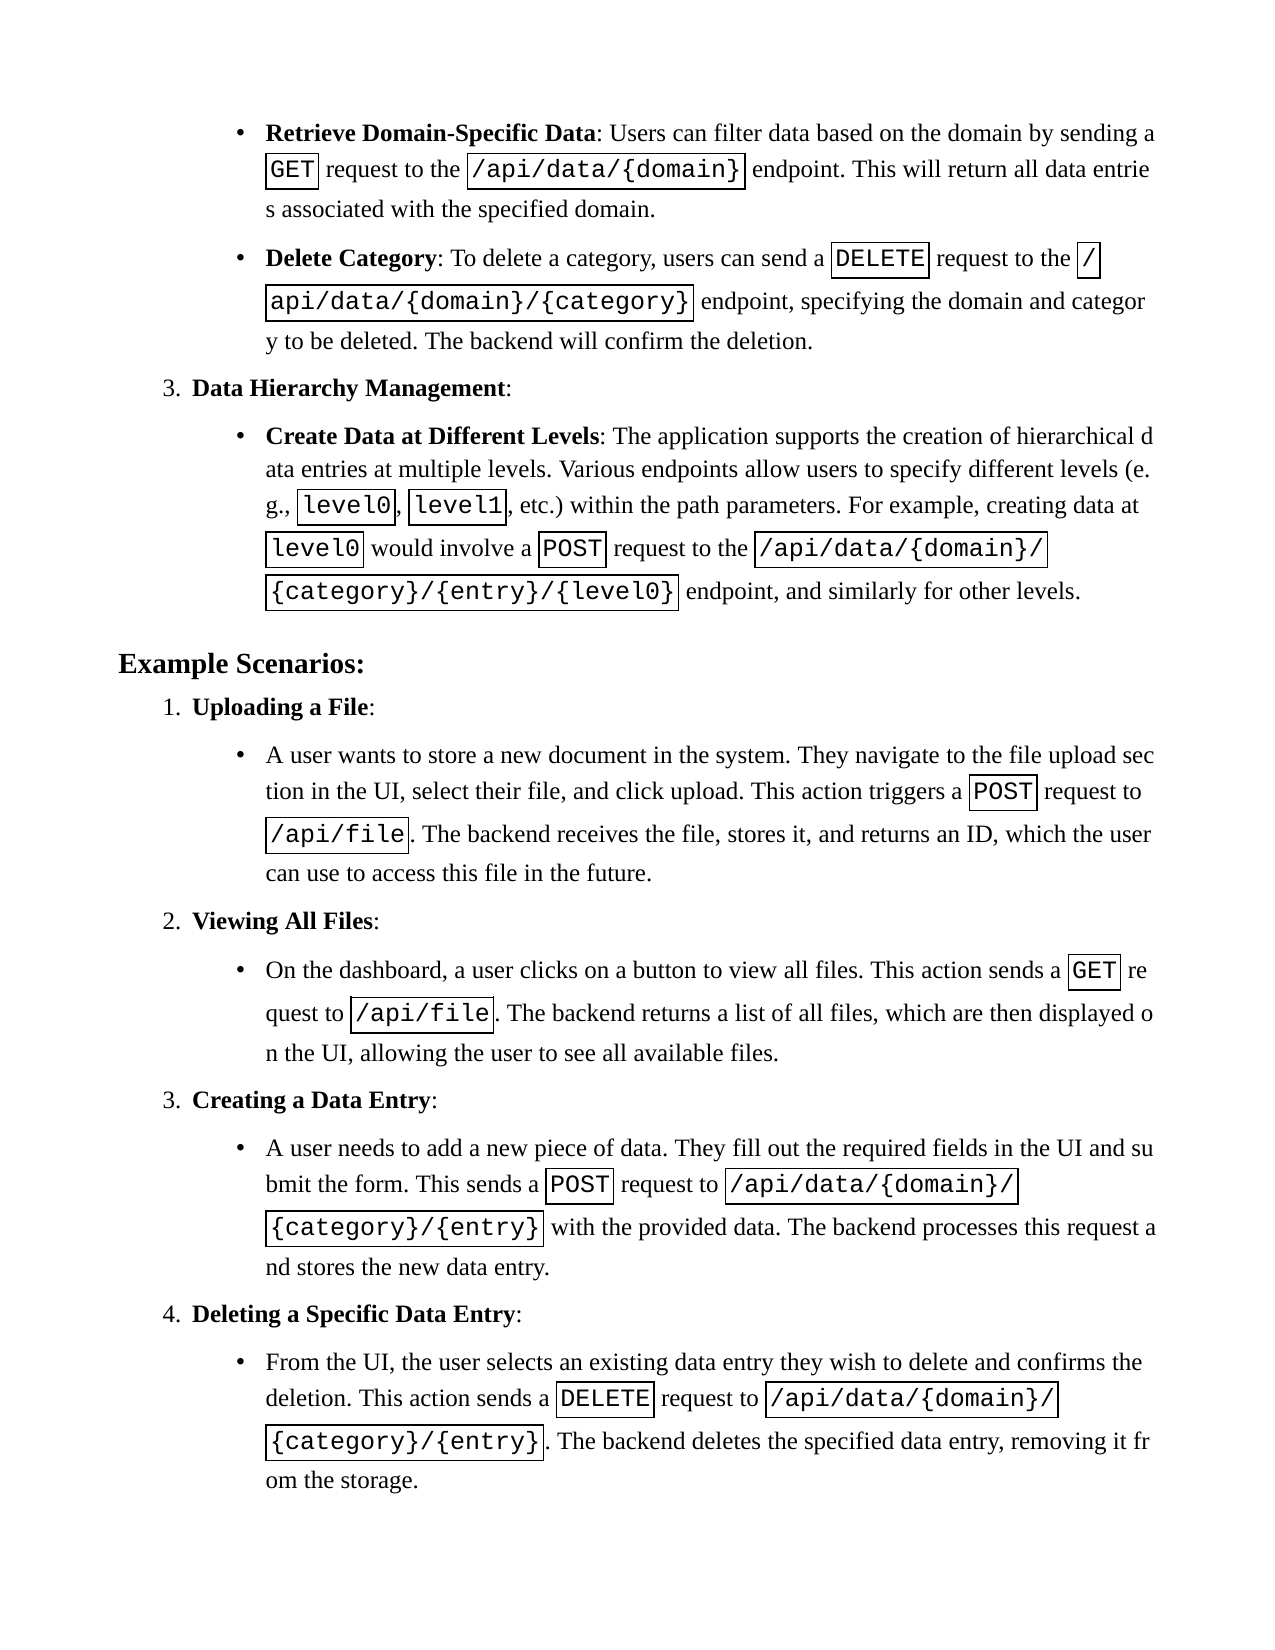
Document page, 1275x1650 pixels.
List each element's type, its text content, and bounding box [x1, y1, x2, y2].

list Create Data at Different Levels: The application supports the creation of hierarchical data entries at multiple levels. Various endpoints allow users to specify different levels (e.g., level0, level1, etc.) within the path parameters. For example, creating data at level0 would involve a POST request to the /api/data/{domain}/{category}/{entry}/{level0} endpoint, and similarly for other levels. [236, 421, 1157, 611]
list Delete Category: To delete a category, users can send a DELETE request to the /api/data/{domain}/{category} endpoint, specifying the domain and category to be deleted. The backend will confirm the deletion. [236, 242, 1157, 355]
list Creating a Data Entry: [162, 1086, 1157, 1114]
list Data Hierarchy Management: [162, 373, 1157, 402]
subtitle Example Scenarios: [118, 646, 1157, 679]
list On the dashboard, a user clicks on a button to view all files. This action sends a GET request to /api/file. The backend returns a list of all files, which are then displayed on the UI, allowing the user to see all available files. [236, 953, 1157, 1067]
list Viewing All Files: [162, 906, 1157, 935]
list A user wants to store a new document in the system. They navigate to the file upload section in the UI, select their file, and click upload. This action triggers a POST request to /api/file. The backend receives the file, stores it, and returns an ID, which the user can use to access this file in the future. [236, 740, 1157, 887]
list Uploading a File: [162, 692, 1157, 721]
list Retrieve Domain-Specific Data: Users can filter data based on the domain by sending a GET request to the /api/data/{domain} endpoint. This will return all data entries associated with the specified domain. [236, 118, 1157, 223]
list A user needs to add a new piece of data. They fill out the required fields in the UI and submit the form. This sends a POST request to /api/data/{domain}/{category}/{entry} with the provided data. The backend processes this request and stores the new data entry. [236, 1133, 1157, 1281]
list Deleting a Specific Data Entry: [162, 1299, 1157, 1328]
list From the UI, the user selects an existing data entry they wish to delete and confirms the deletion. This action sends a DELETE request to /api/data/{domain}/{category}/{entry}. The backend deletes the specified data entry, removing it from the storage. [236, 1347, 1157, 1494]
